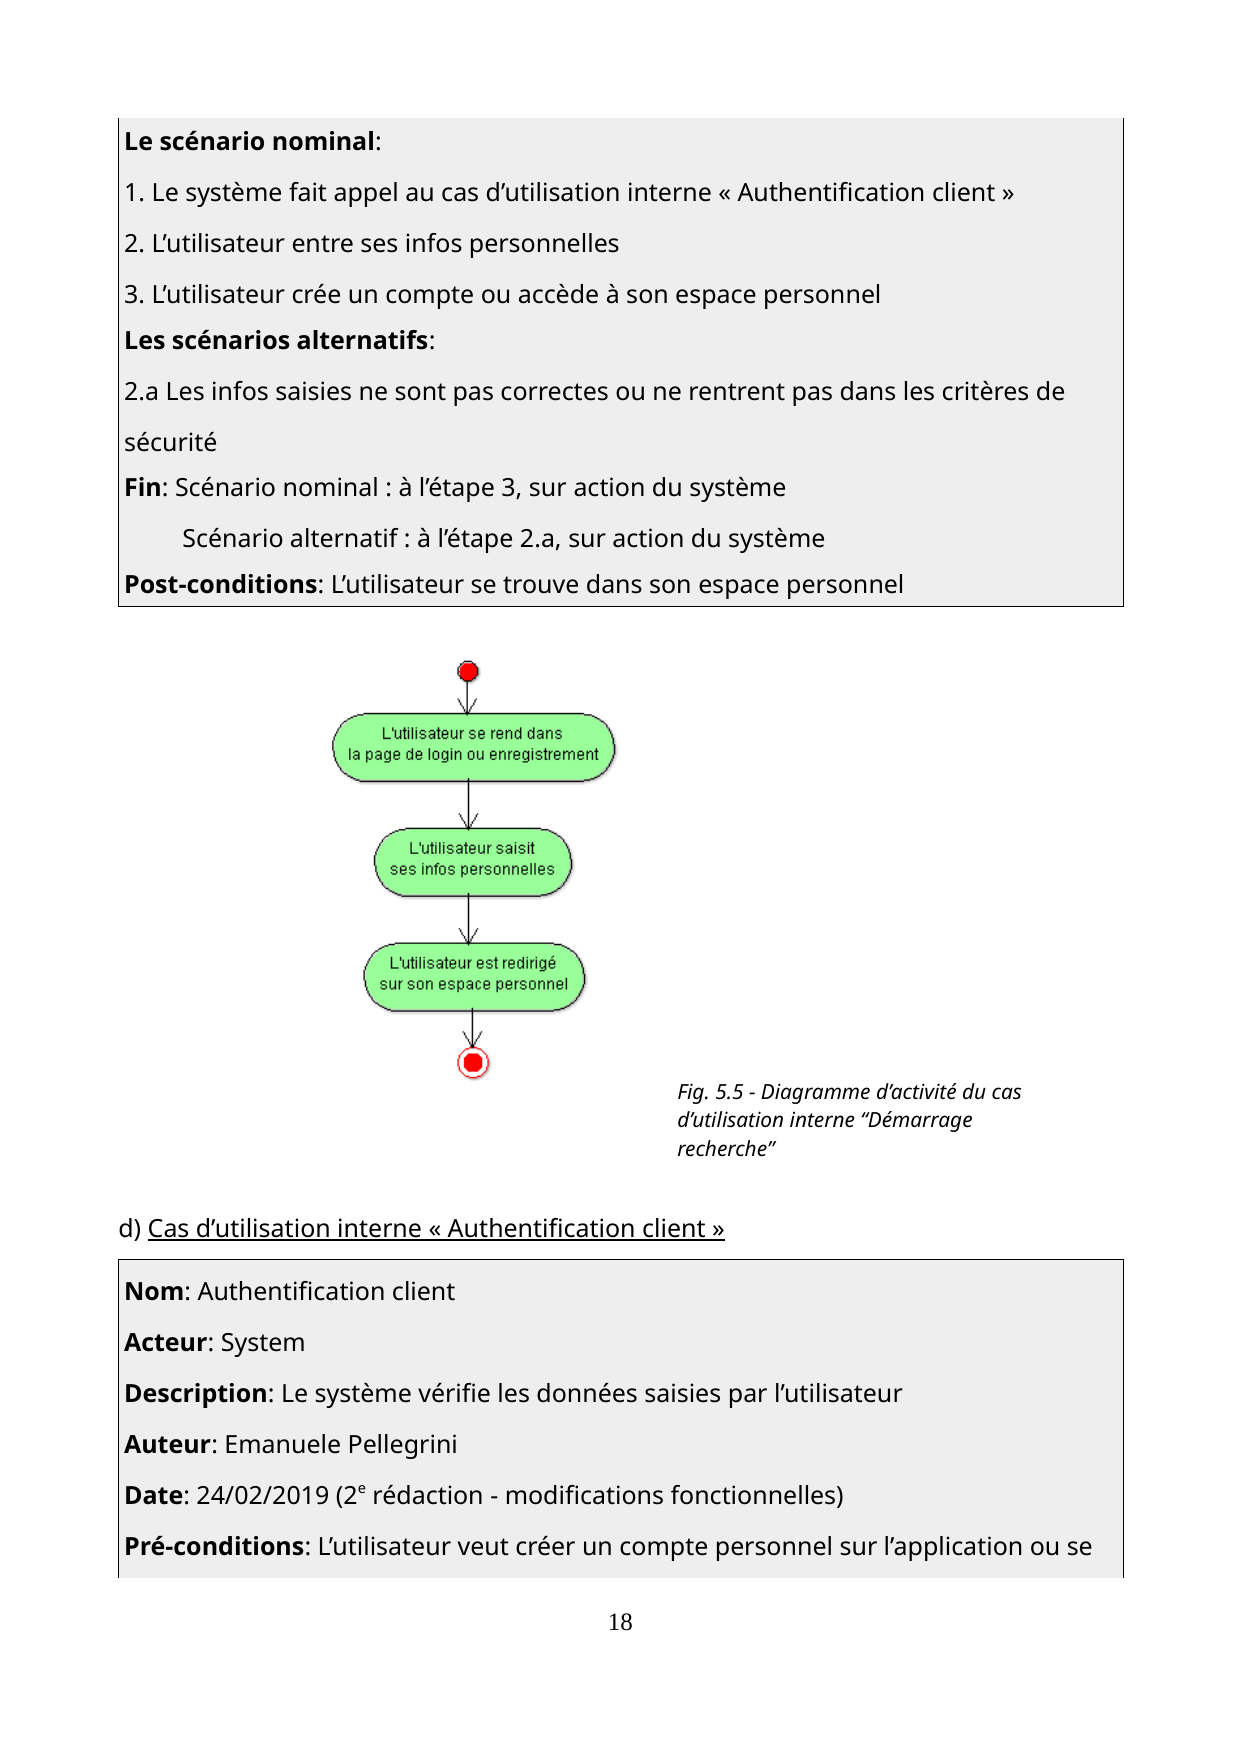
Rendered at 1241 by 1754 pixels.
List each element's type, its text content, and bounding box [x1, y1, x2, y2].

table_header Fin: Scénario nominal : à l’étape 3, sur action du système Scénario alternatif : à l’étape 2.a, sur action du système [119, 464, 1123, 561]
text d) Cas d’utilisation interne « Authentification client » [118, 1211, 1122, 1245]
table_cell Les scénarios alternatifs: 2.a Les infos saisies ne sont pas correctes ou ne rentrent pas dans les critères de sécurité [119, 317, 1123, 464]
picture [271, 640, 665, 1128]
table_cell Post-conditions: L’utilisateur se trouve dans son espace personnel [119, 561, 1123, 606]
table_cell Le scénario nominal: 1. Le système fait appel au cas d’utilisation interne « Authentification client » 2. L’utilisateur entre ses infos personnelles 3. L’utilisateur crée un compte ou accède à son espace personnel [119, 118, 1123, 317]
table_header Nom: Authentification client Acteur: System Description: Le système vérifie les données saisies par l’utilisateur Auteur: Emanuele Pellegrini Date: 24/02/2019 (2e rédaction - modifications fonctionnelles) Pré-conditions: L’utilisateur veut créer un compte personnel sur l’application ou se [119, 1260, 1123, 1578]
